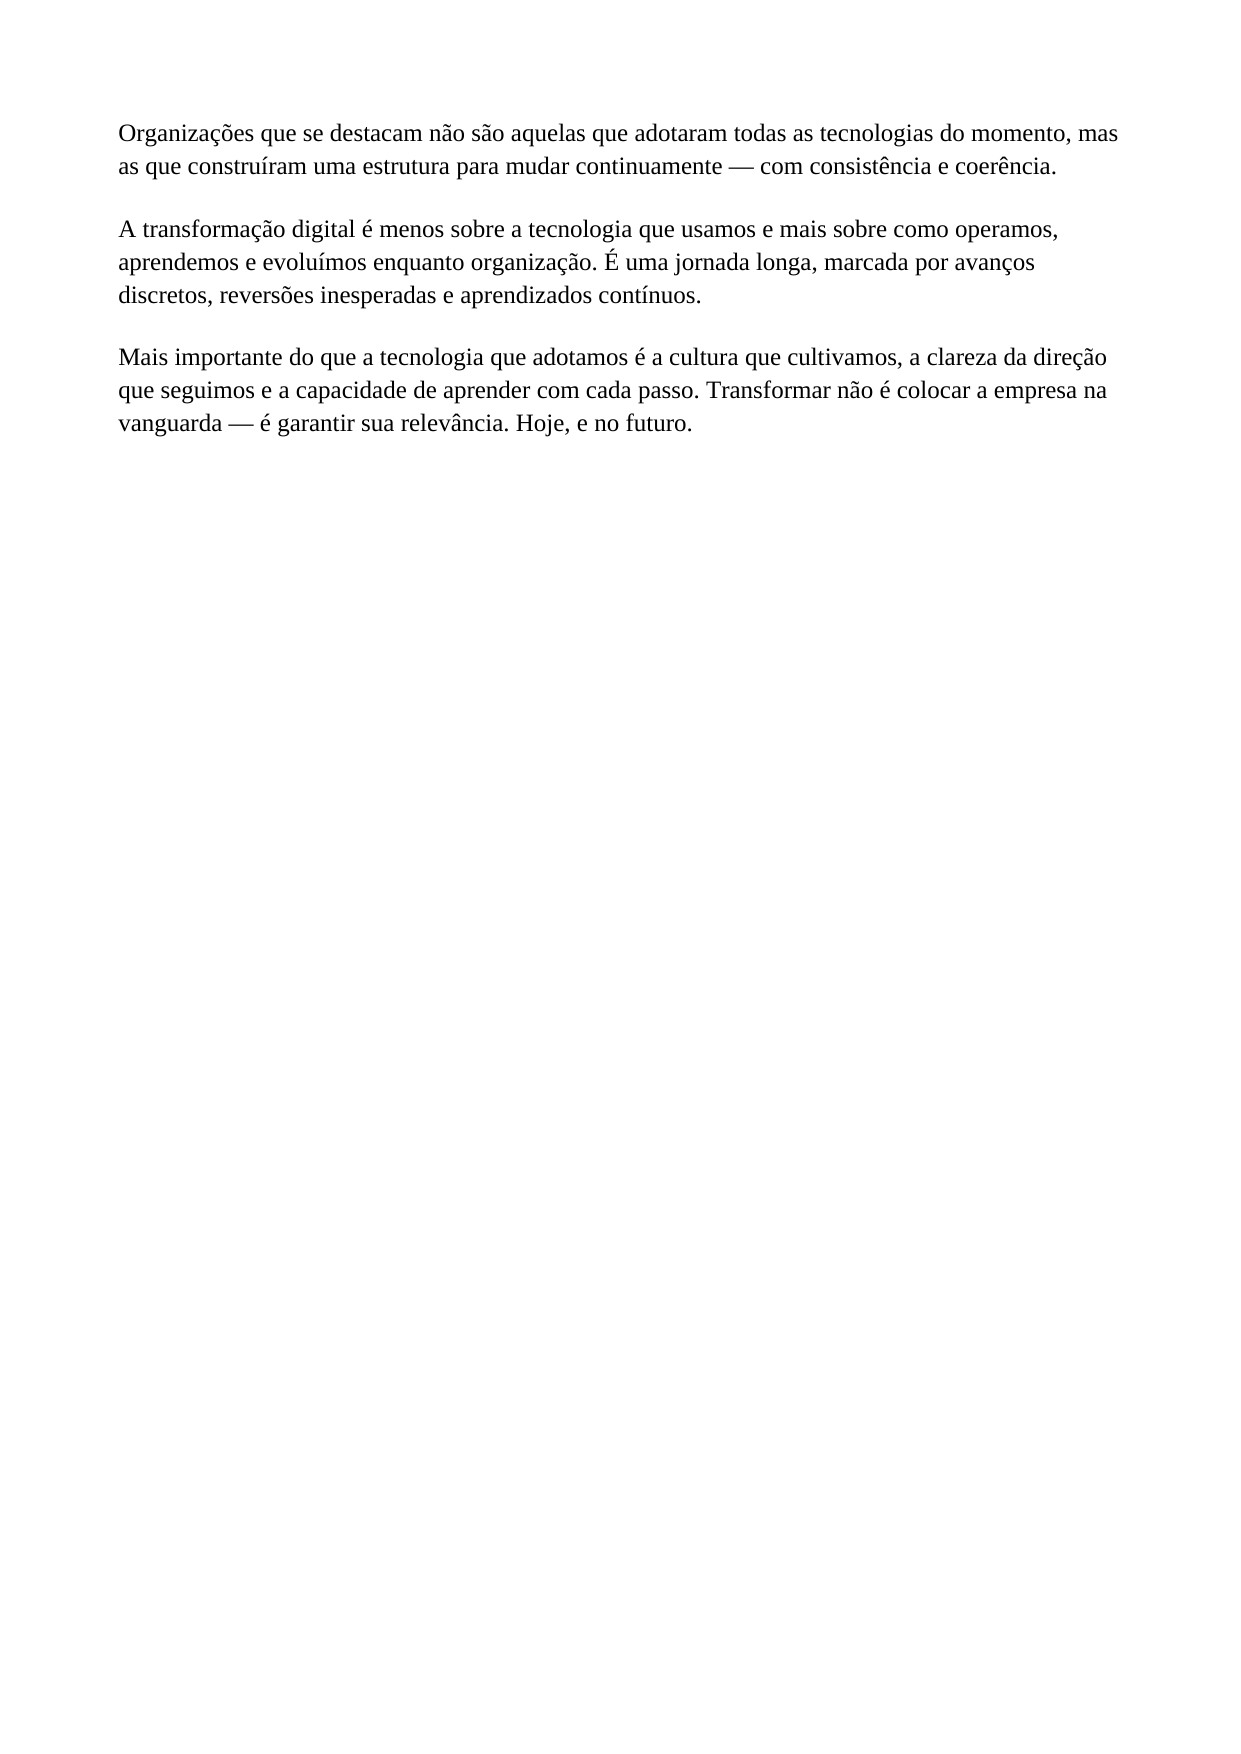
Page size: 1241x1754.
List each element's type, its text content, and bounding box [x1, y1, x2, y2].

text Mais importante do que a tecnologia que adotamos é a cultura que cultivamos, a clareza da direção que seguimos e a capacidade de aprender com cada passo. Transformar não é colocar a empresa na vanguarda — é garantir sua relevância. Hoje, e no futuro. [118, 342, 1122, 437]
text Organizações que se destacam não são aquelas que adotaram todas as tecnologias do momento, mas as que construíram uma estrutura para mudar continuamente — com consistência e coerência. [118, 118, 1122, 180]
text A transformação digital é menos sobre a tecnologia que usamos e mais sobre como operamos, aprendemos e evoluímos enquanto organização. É uma jornada longa, marcada por avanços discretos, reversões inesperadas e aprendizados contínuos. [118, 214, 1122, 308]
